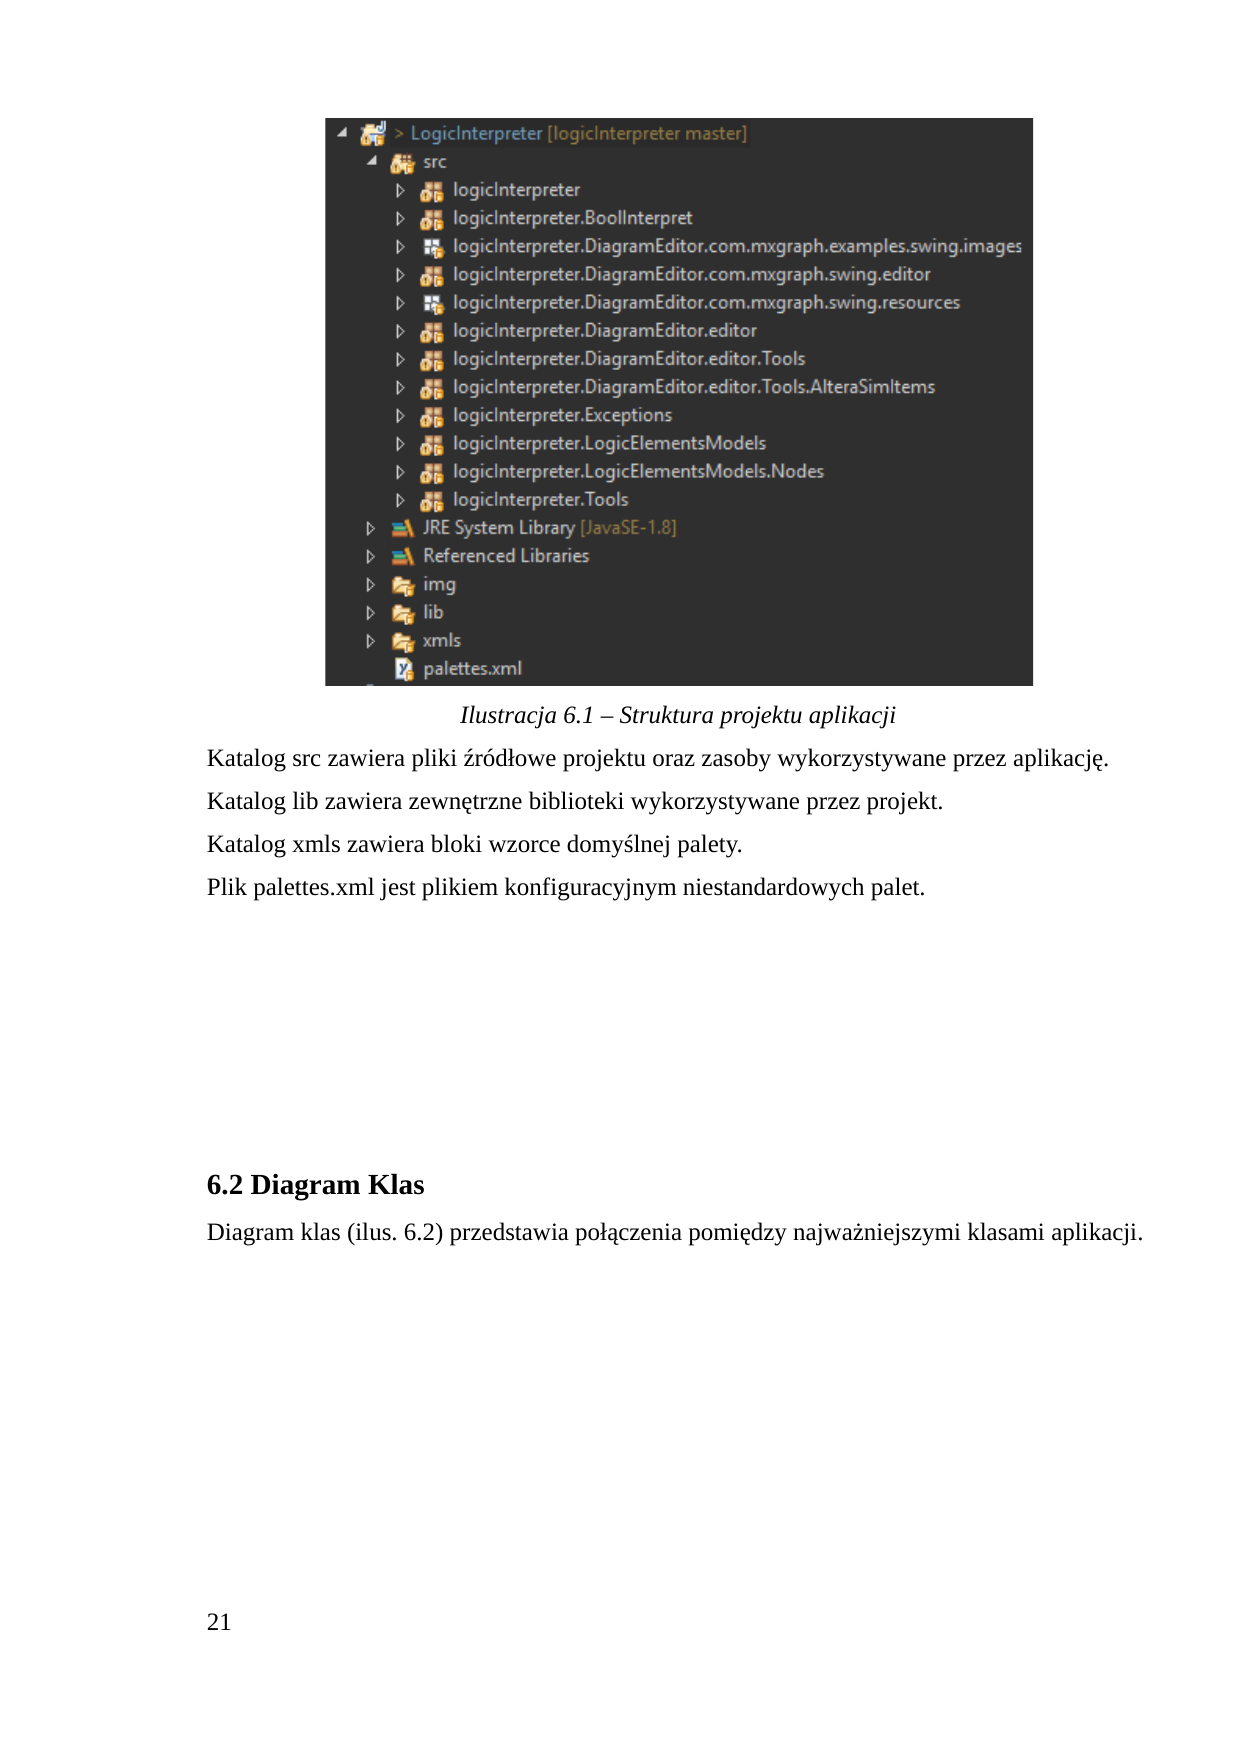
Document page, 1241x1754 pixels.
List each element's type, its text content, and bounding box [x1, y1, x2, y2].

text Ilustracja 6.1 – Struktura projektu aplikacji [207, 118, 1152, 728]
picture [325, 118, 1034, 686]
text 6.2 Diagram Klas [207, 1167, 1152, 1200]
text Plik palettes.xml jest plikiem konfiguracyjnym niestandardowych palet. [207, 872, 1152, 901]
text Katalog src zawiera pliki źródłowe projektu oraz zasoby wykorzystywane przez aplikację. [207, 743, 1152, 772]
text Katalog lib zawiera zewnętrzne biblioteki wykorzystywane przez projekt. [207, 786, 1152, 815]
text Diagram klas (ilus. 6.2) przedstawia połączenia pomiędzy najważniejszymi klasami aplikacji. [207, 1217, 1152, 1246]
text Katalog xmls zawiera bloki wzorce domyślnej palety. [207, 829, 1152, 858]
